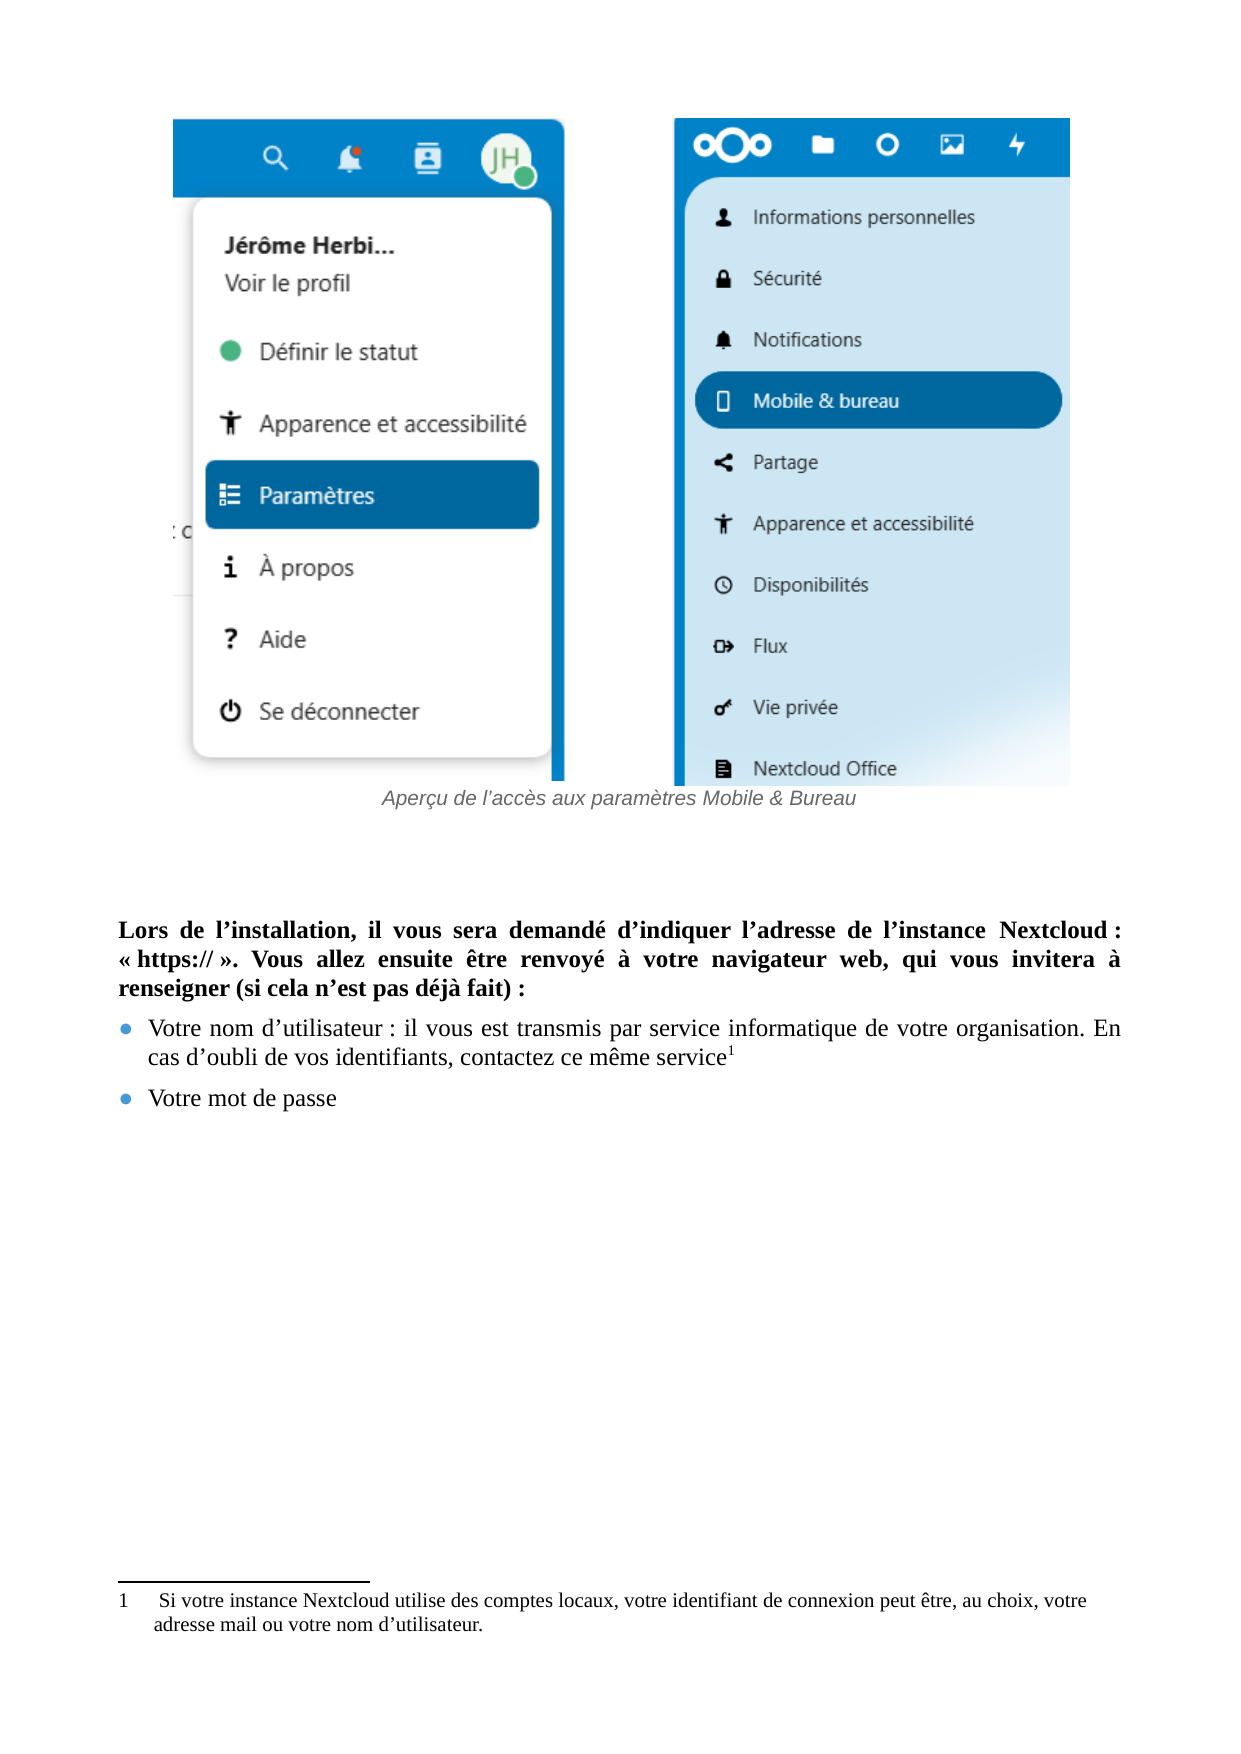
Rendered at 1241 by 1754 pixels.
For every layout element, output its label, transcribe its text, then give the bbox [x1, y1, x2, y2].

list Votre nom d’utilisateur : il vous est transmis par service informatique de votre organisation. En cas d’oubli de vos identifiants, contactez ce même service [118, 1013, 1122, 1071]
picture [693, 127, 772, 164]
text Lors de l’installation, il vous sera demandé d’indiquer l’adresse de l’instance Nextcloud : « https:// ». Vous allez ensuite être renvoyé à votre navigateur web, qui vous invitera à renseigner (si cela n’est pas déjà fait) : [118, 916, 1122, 1002]
picture [263, 146, 288, 170]
picture [1010, 135, 1024, 155]
picture [173, 118, 565, 781]
list Si votre instance Nextcloud utilise des comptes locaux, votre identifiant de connexion peut être, au choix, votre adresse mail ou votre nom d’utilisateur. [118, 1588, 1122, 1636]
picture [206, 134, 537, 190]
picture [672, 118, 681, 786]
picture [941, 134, 964, 155]
picture [877, 133, 899, 156]
table_cell Aperçu de l’accès aux paramètres Mobile & Bureau [118, 786, 1122, 866]
table_header [118, 118, 620, 786]
list Votre mot de passe [118, 1083, 1122, 1112]
picture [683, 177, 1070, 786]
table_header [1070, 118, 1122, 786]
picture [338, 146, 362, 174]
picture [812, 136, 834, 153]
picture [414, 143, 442, 174]
table_header [620, 118, 672, 786]
